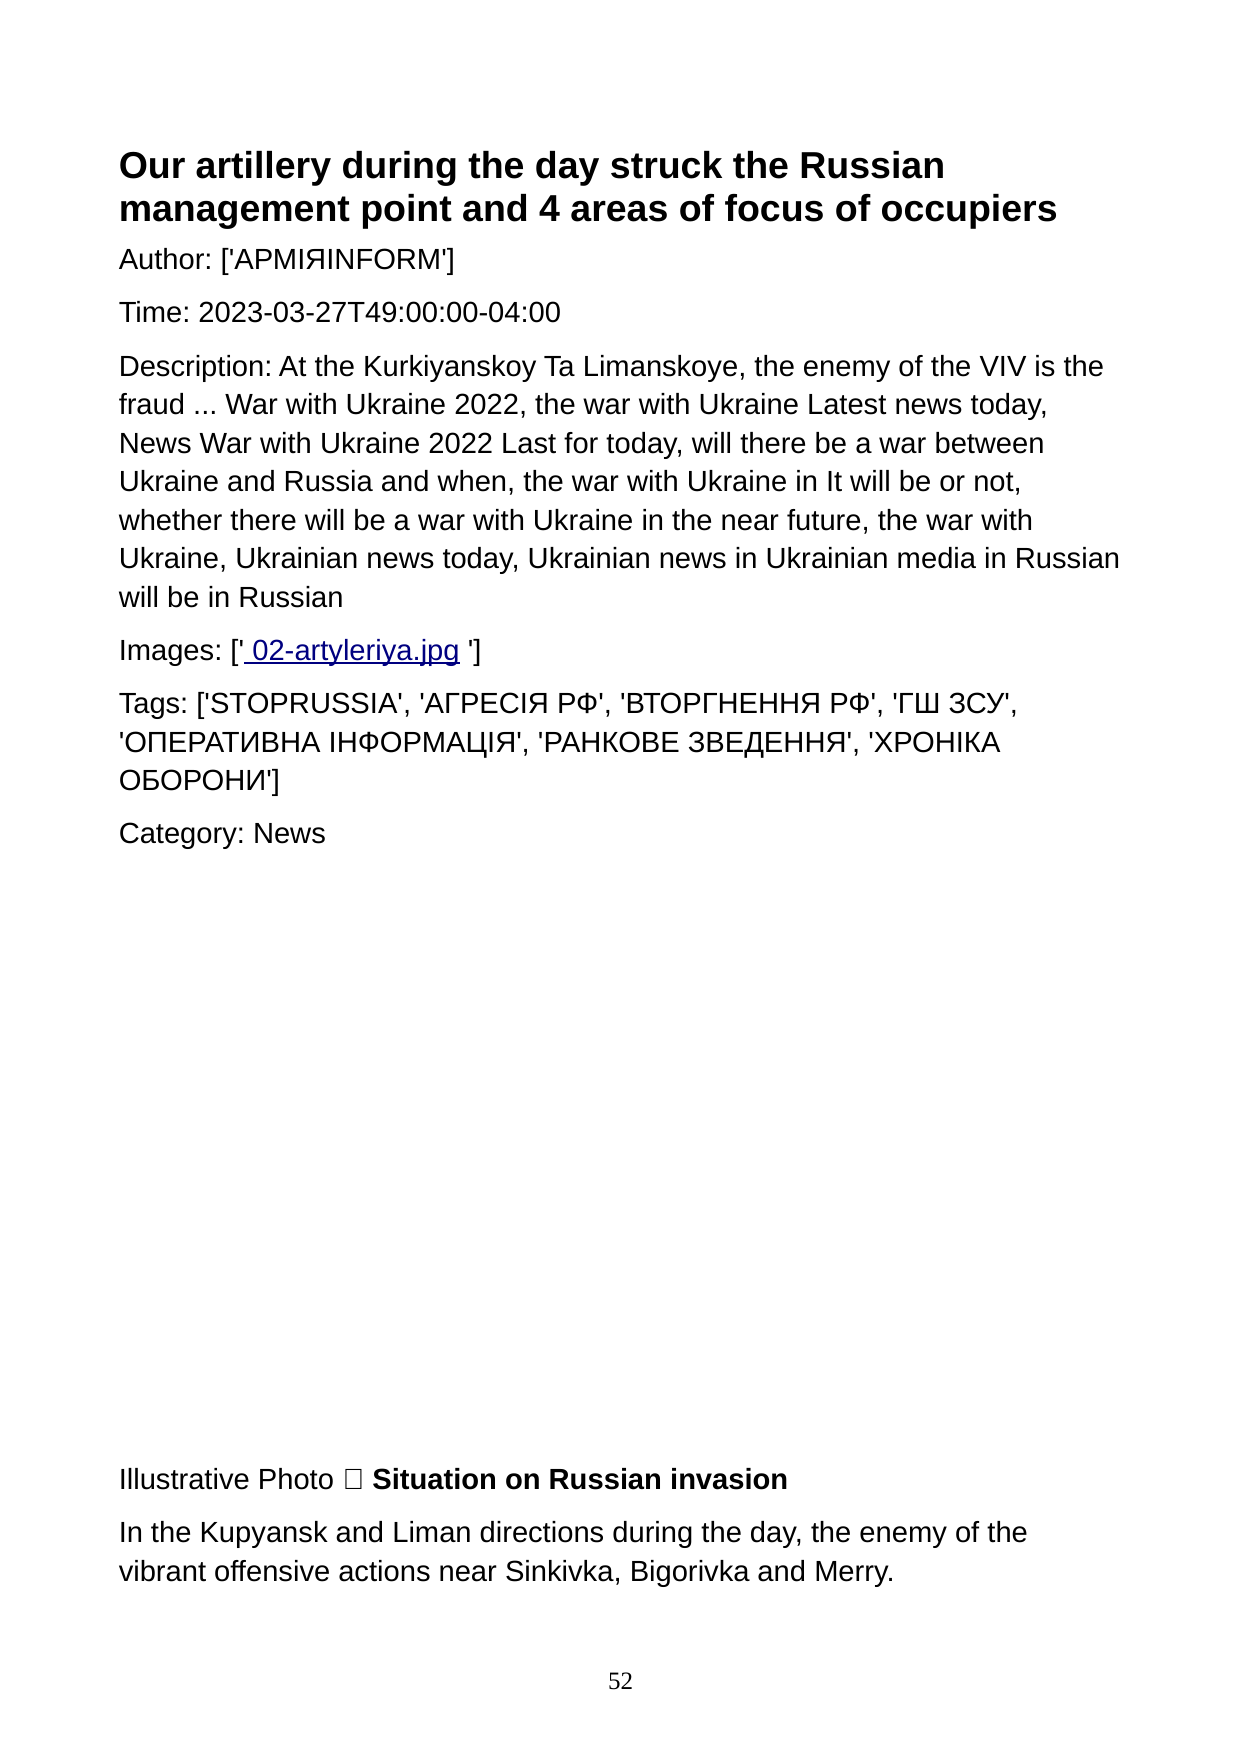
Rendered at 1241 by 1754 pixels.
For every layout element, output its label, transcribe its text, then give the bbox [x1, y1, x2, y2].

text Description: At the Kurkiyanskoy Ta Limanskoye, the enemy of the VIV is the fraud ... War with Ukraine 2022, the war with Ukraine Latest news today, News War with Ukraine 2022 Last for today, will there be a war between Ukraine and Russia and when, the war with Ukraine in It will be or not, whether there will be a war with Ukraine in the near future, the war with Ukraine, Ukrainian news today, Ukrainian news in Ukrainian media in Russian will be in Russian [118, 348, 1122, 613]
text Author: ['АРМІЯINFORM'] [118, 242, 1122, 276]
text In the Kupyansk and Liman directions during the day, the enemy of the vibrant offensive actions near Sinkivka, Bigorivka and Merry. [118, 1515, 1122, 1587]
subtitle Our artillery during the day struck the Russian management point and 4 areas of focus of occupiers [118, 143, 1122, 230]
text Illustrative Photo 🔥 Situation on Russian invasion [118, 869, 1122, 1495]
text Tags: ['STOPRUSSIA', 'АГРЕСІЯ РФ', 'ВТОРГНЕННЯ РФ', 'ГШ ЗСУ', 'ОПЕРАТИВНА ІНФОРМАЦІЯ', 'РАНКОВЕ ЗВЕДЕННЯ', 'ХРОНІКА ОБОРОНИ'] [118, 686, 1122, 797]
text Time: 2023-03-27T49:00:00-04:00 [118, 295, 1122, 329]
text Category: News [118, 816, 1122, 850]
text Images: [' 02-artyleriya.jpg '] [118, 633, 1122, 666]
